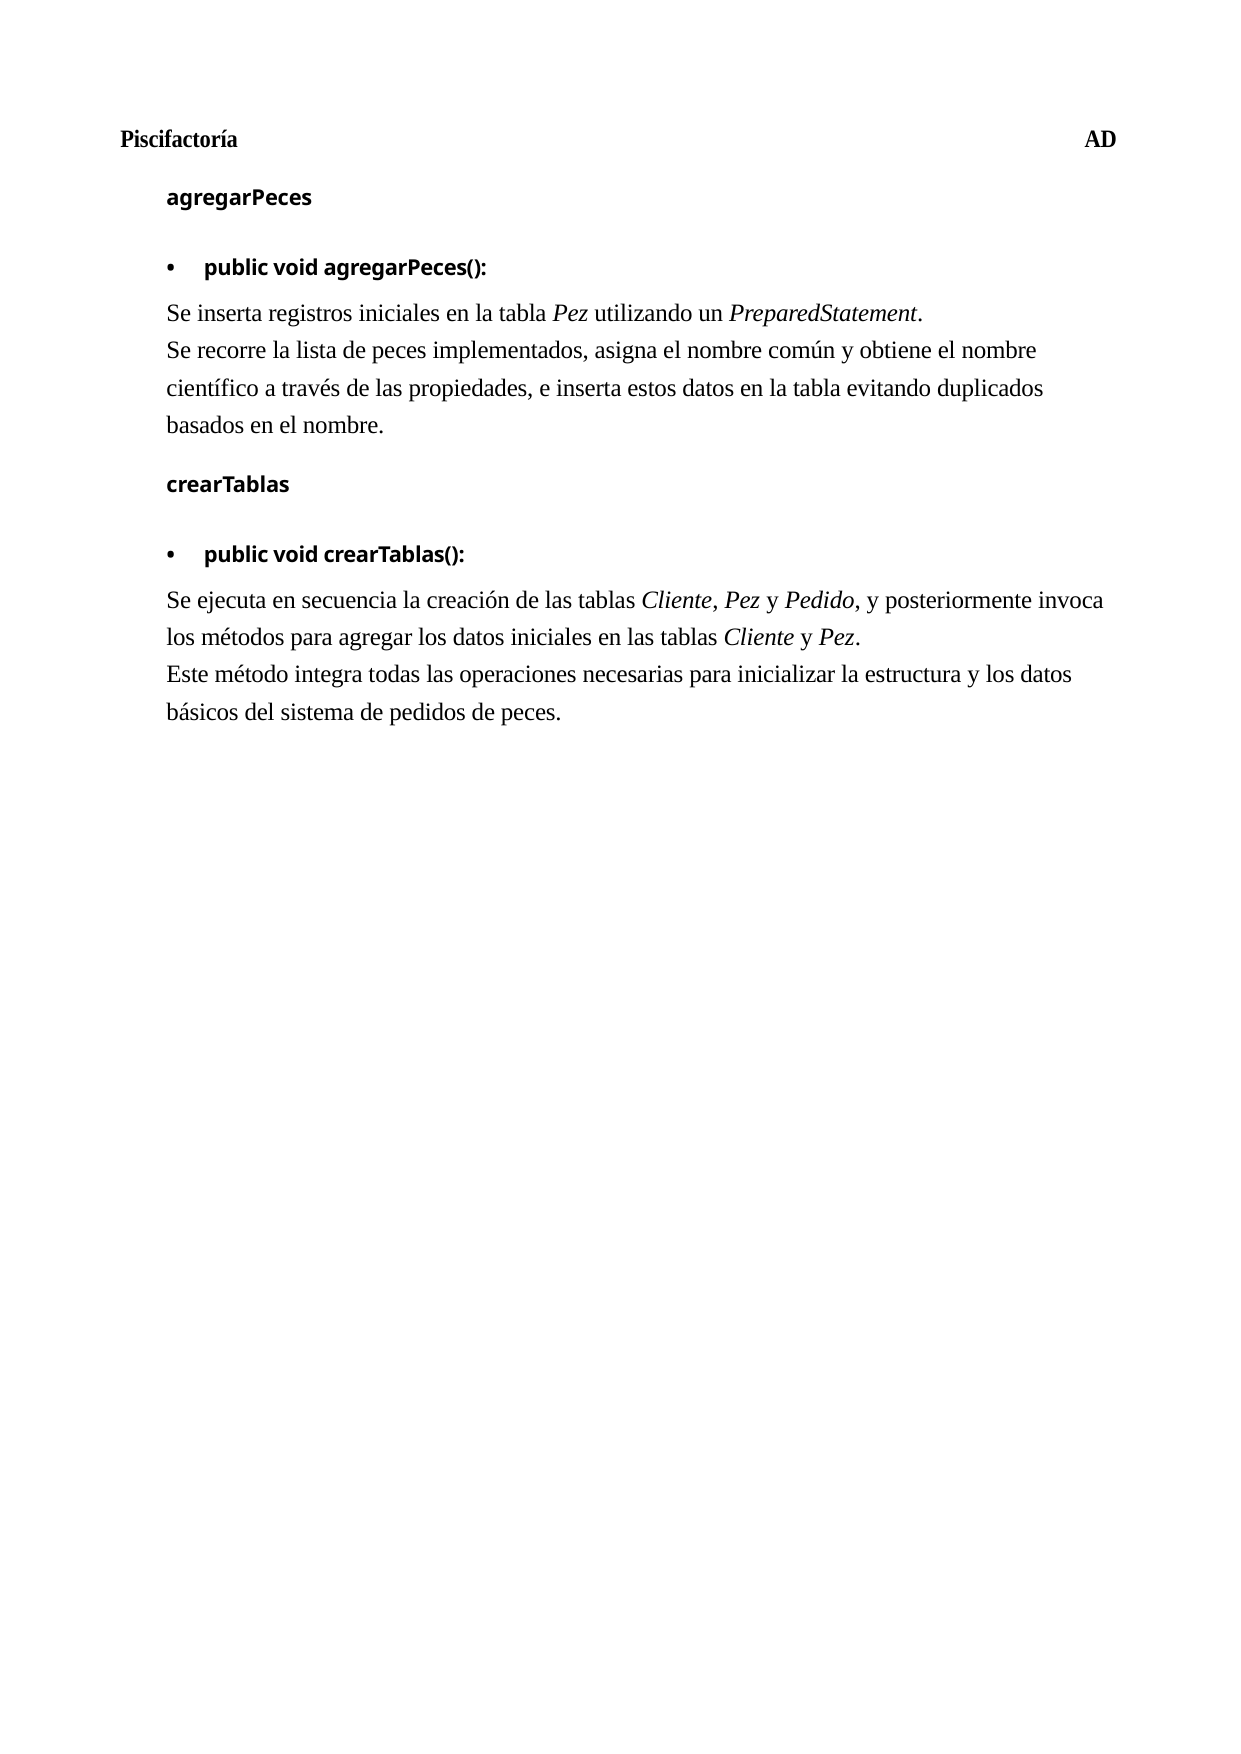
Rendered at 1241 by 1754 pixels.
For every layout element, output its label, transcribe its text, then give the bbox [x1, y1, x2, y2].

subtitle crearTablas [166, 468, 1122, 498]
subtitle agregarPeces [166, 182, 1122, 212]
list public void crearTablas(): [166, 539, 1122, 569]
subtitle Se ejecuta en secuencia la creación de las tablas Cliente, Pez y Pedido, y posteriormente invoca los métodos para agregar los datos iniciales en las tablas Cliente y Pez. Este método integra todas las operaciones necesarias para inicializar la estructura y los datos básicos del sistema de pedidos de peces. [166, 585, 1105, 726]
list public void agregarPeces(): [166, 252, 1122, 282]
subtitle Se inserta registros iniciales en la tabla Pez utilizando un PreparedStatement. Se recorre la lista de peces implementados, asigna el nombre común y obtiene el nombre científico a través de las propiedades, e inserta estos datos en la tabla evitando duplicados basados en el nombre. [166, 298, 1105, 439]
